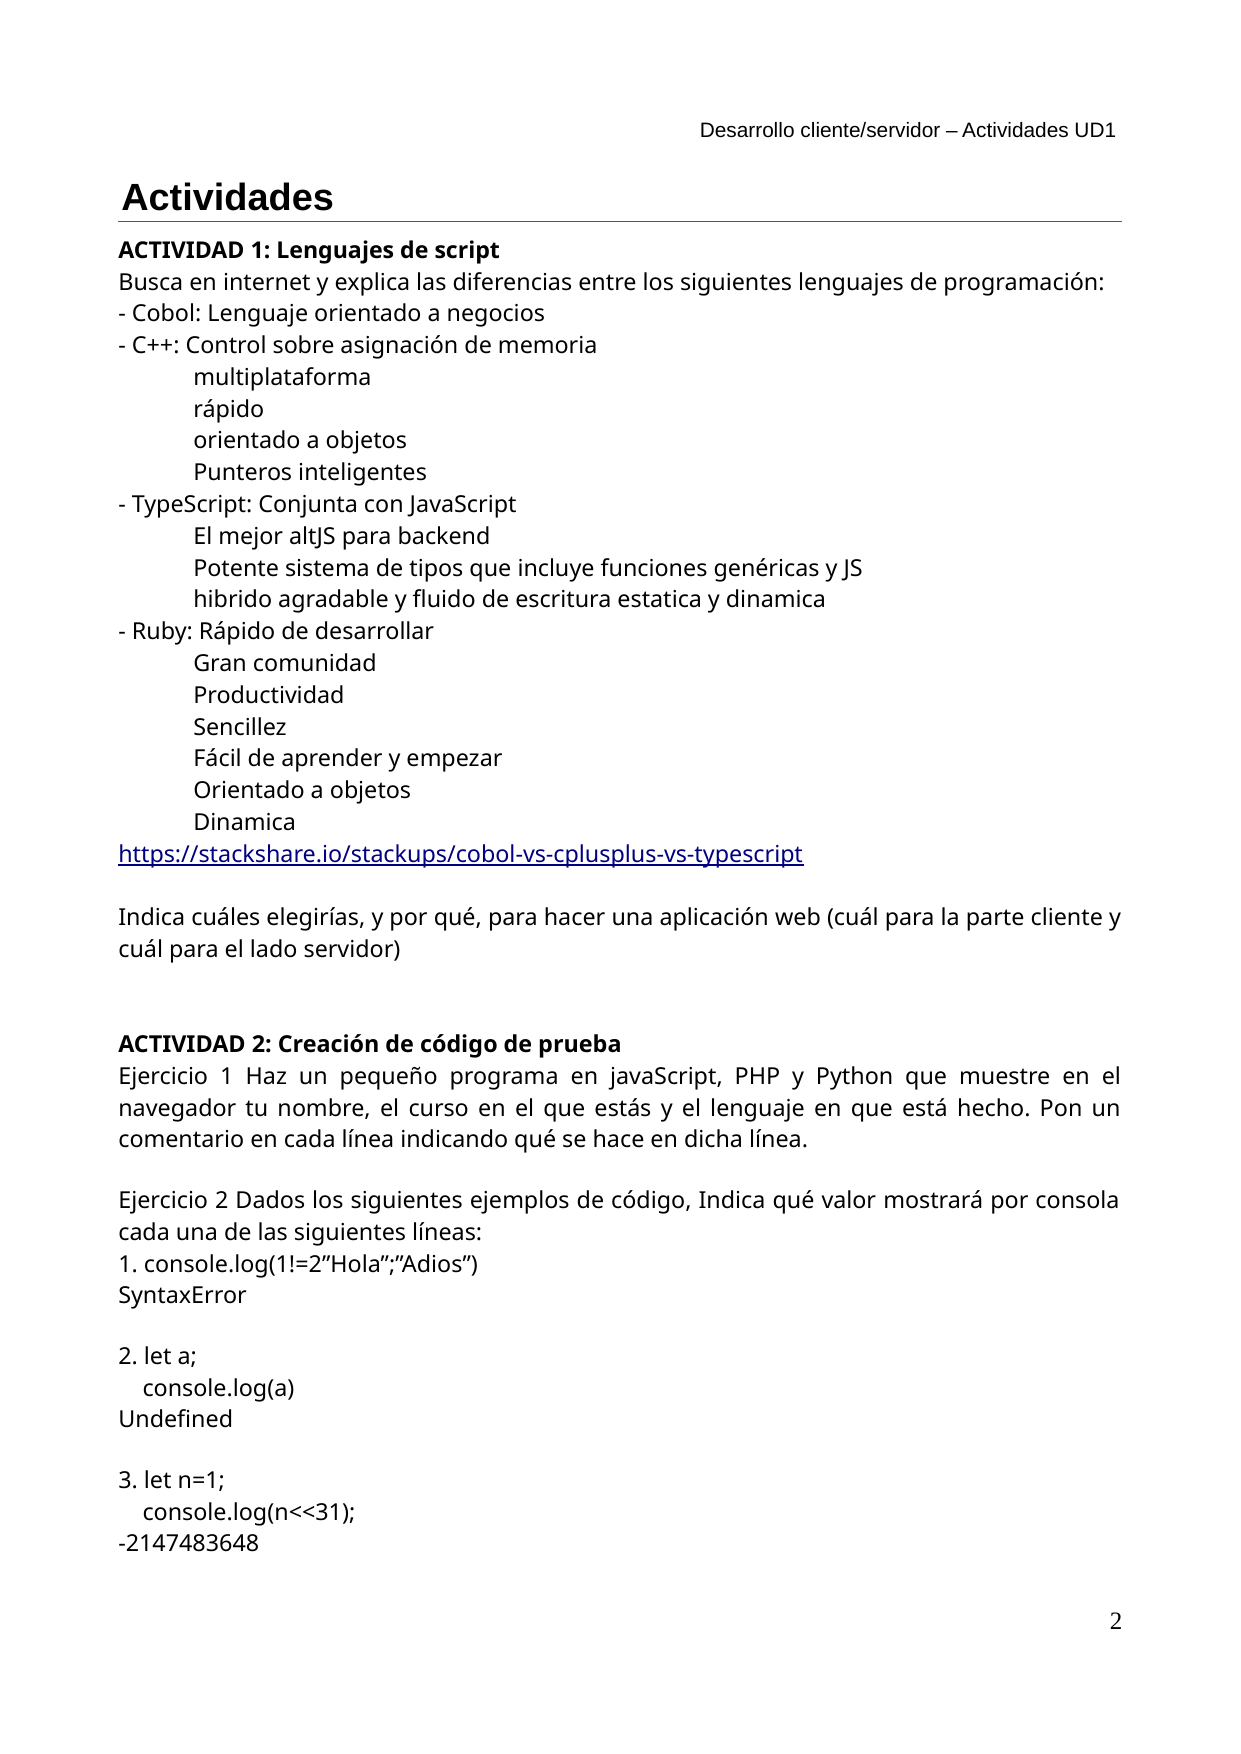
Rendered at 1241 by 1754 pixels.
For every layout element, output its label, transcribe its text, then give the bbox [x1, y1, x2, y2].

text - C++: Control sobre asignación de memoria [118, 329, 1122, 360]
text Orientado a objetos [118, 773, 1122, 805]
text Sencillez [118, 710, 1122, 742]
text Dinamica [118, 805, 1122, 837]
text El mejor altJS para backend [118, 519, 1122, 551]
text hibrido agradable y fluido de escritura estatica y dinamica [118, 583, 1122, 614]
text Fácil de aprender y empezar [118, 742, 1122, 773]
text - Cobol: Lenguaje orientado a negocios [118, 297, 1122, 329]
text 3. let n=1; [118, 1463, 1122, 1495]
text Undefined [118, 1403, 1122, 1434]
text Gran comunidad [118, 646, 1122, 678]
text Ejercicio 2 Dados los siguientes ejemplos de código, Indica qué valor mostrará por consola cada una de las siguientes líneas: [118, 1183, 1122, 1247]
text ACTIVIDAD 2: Creación de código de prueba [118, 1028, 1122, 1059]
text console.log(a) [118, 1371, 1122, 1403]
text Productividad [118, 678, 1122, 710]
text - TypeScript: Conjunta con JavaScript [118, 487, 1122, 519]
text Punteros inteligentes [118, 456, 1122, 487]
text Busca en internet y explica las diferencias entre los siguientes lenguajes de programación: [118, 265, 1122, 297]
text orientado a objetos [118, 424, 1122, 456]
text multiplataforma [118, 360, 1122, 392]
text Indica cuáles elegirías, y por qué, para hacer una aplicación web (cuál para la parte cliente y cuál para el lado servidor) [118, 901, 1122, 964]
text console.log(n<<31); [118, 1495, 1122, 1527]
text 2. let a; [118, 1339, 1122, 1371]
text -2147483648 [118, 1527, 1122, 1559]
subtitle Actividades [118, 172, 1122, 221]
text Potente sistema de tipos que incluye funciones genéricas y JS [118, 551, 1122, 583]
text - Ruby: Rápido de desarrollar [118, 614, 1122, 646]
text 1. console.log(1!=2”Hola”;”Adios”) [118, 1247, 1122, 1279]
text ACTIVIDAD 1: Lenguajes de script [118, 234, 1122, 265]
text SyntaxError [118, 1279, 1122, 1311]
text rápido [118, 392, 1122, 424]
text Ejercicio 1 Haz un pequeño programa en javaScript, PHP y Python que muestre en el navegador tu nombre, el curso en el que estás y el lenguaje en que está hecho. Pon un comentario en cada línea indicando qué se hace en dicha línea. [118, 1059, 1122, 1155]
text https://stackshare.io/stackups/cobol-vs-cplusplus-vs-typescript [118, 837, 1122, 869]
